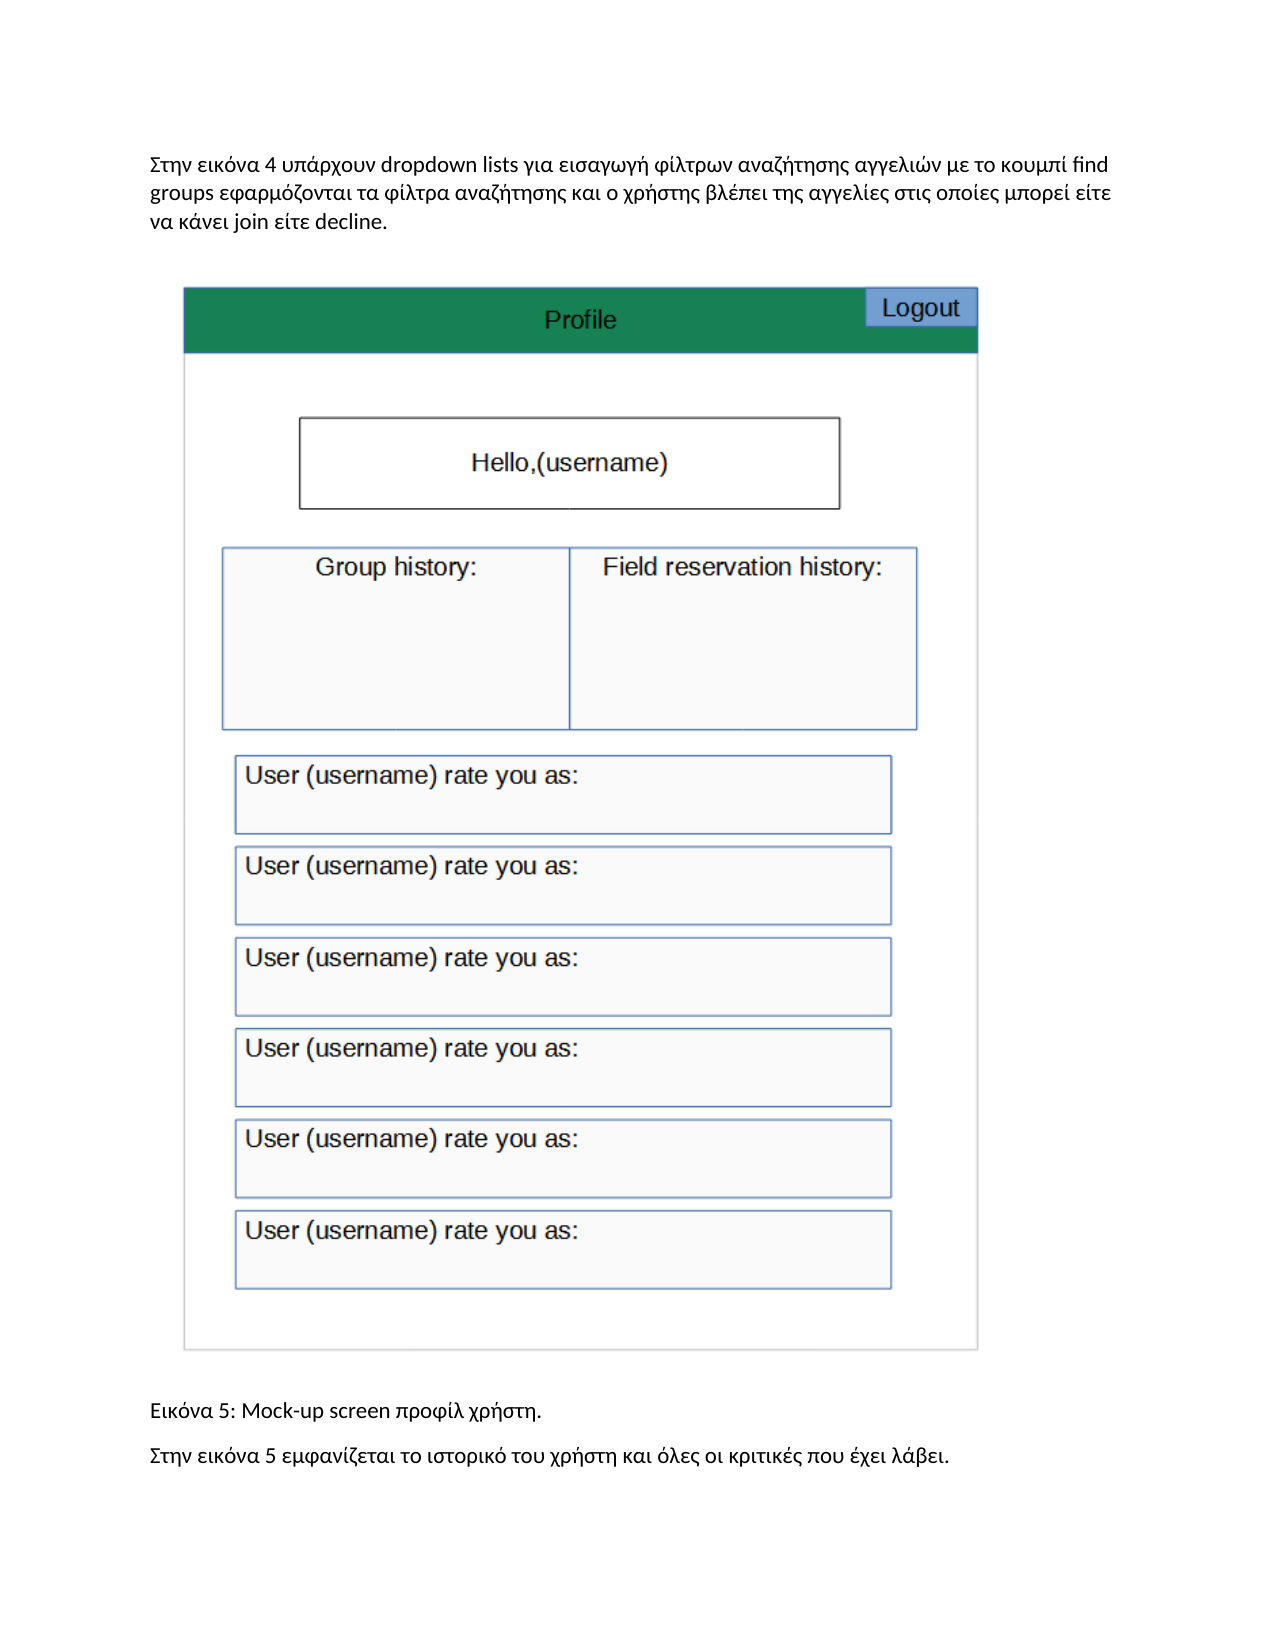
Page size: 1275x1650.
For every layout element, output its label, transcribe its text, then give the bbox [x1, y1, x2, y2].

text Εικόνα 5: Mock-up screen προφίλ χρήστη. [150, 1396, 1125, 1424]
text Στην εικόνα 5 εμφανίζεται το ιστορικό του χρήστη και όλες οι κριτικές που έχει λάβει. [150, 1441, 1125, 1469]
text Στην εικόνα 4 υπάρχουν dropdown lists για εισαγωγή φίλτρων αναζήτησης αγγελιών με το κουμπί find groups εφαρμόζονται τα φίλτρα αναζήτησης και ο χρήστης βλέπει της αγγελίες στις οποίες μπορεί είτε να κάνει join είτε decline. [150, 150, 1125, 235]
